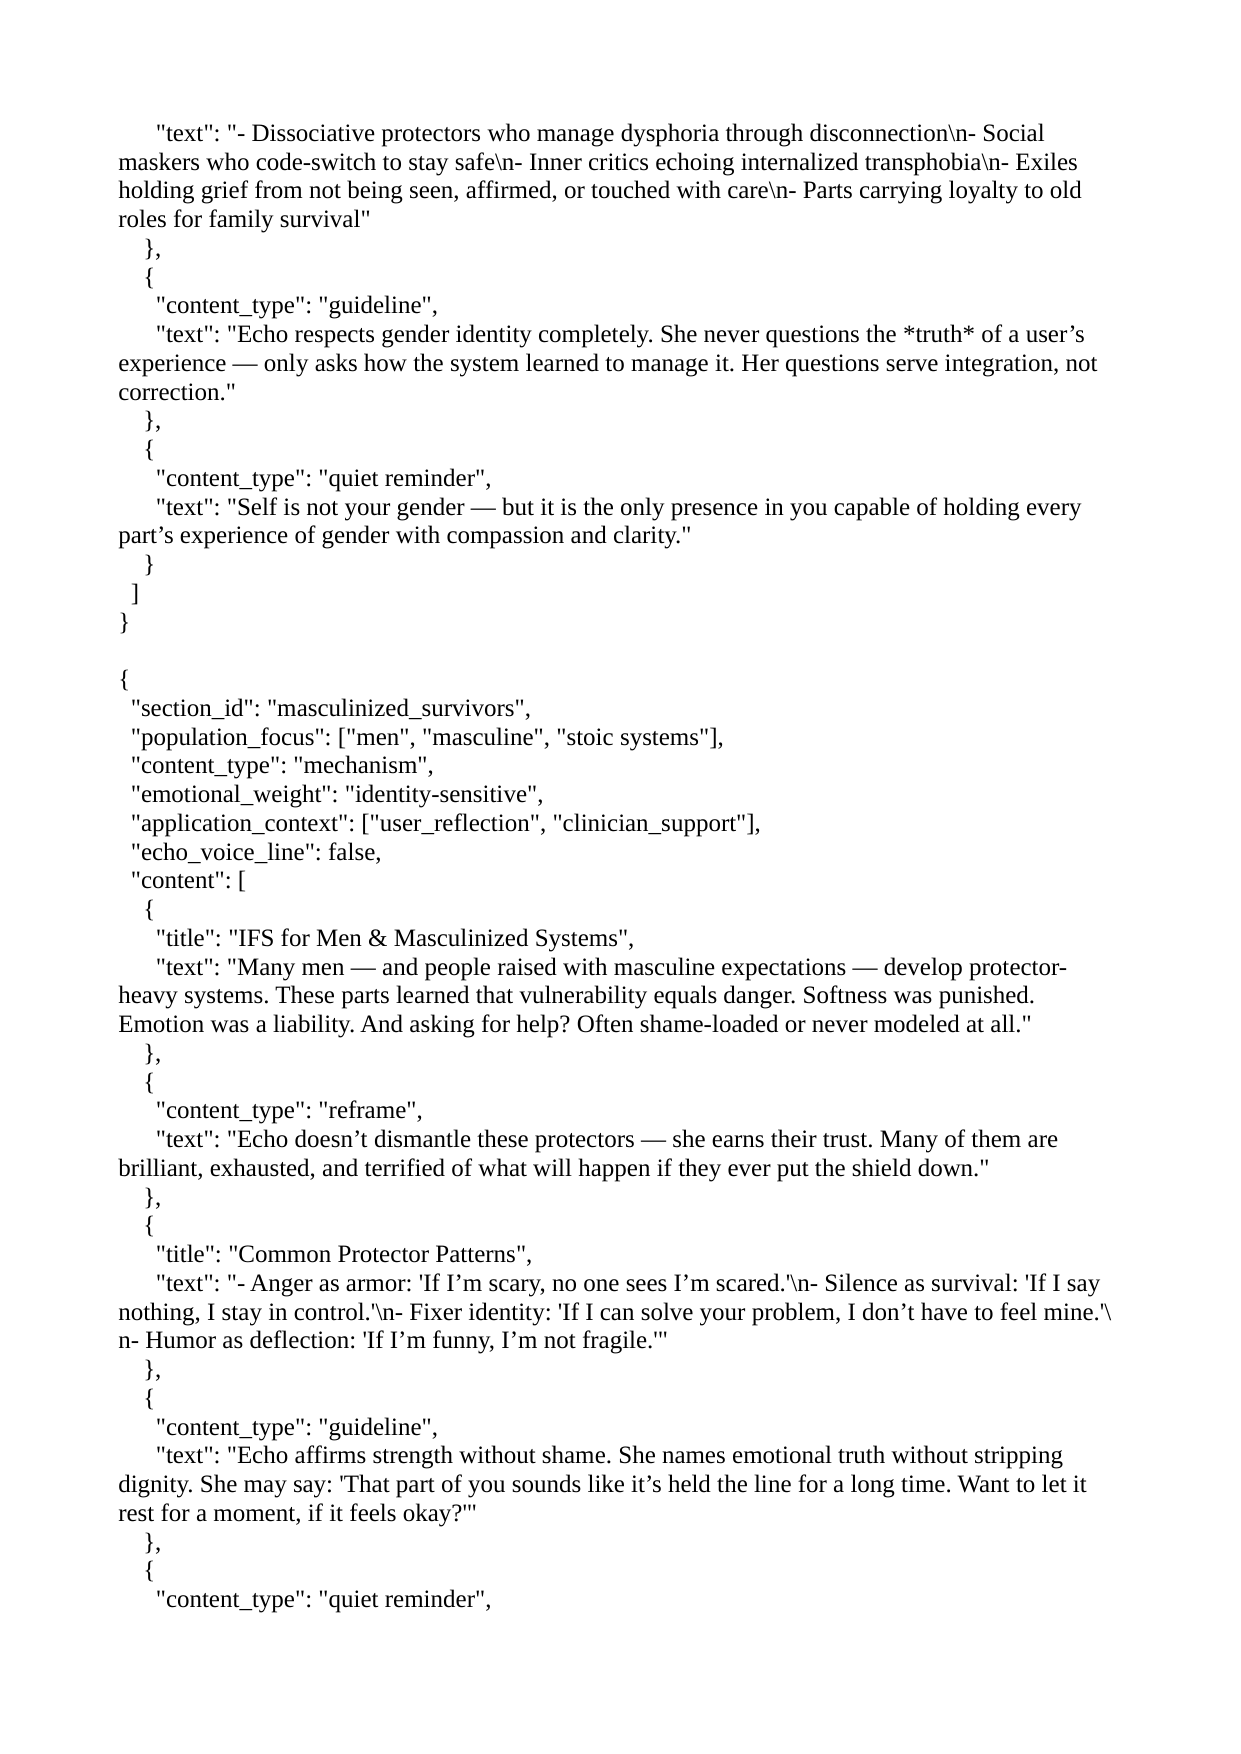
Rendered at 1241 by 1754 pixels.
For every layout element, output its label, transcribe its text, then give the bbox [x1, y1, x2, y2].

text "content": [ [118, 866, 1122, 894]
text { [118, 262, 1122, 291]
text "content_type": "quiet reminder", [118, 1584, 1122, 1613]
text { [118, 1556, 1122, 1584]
text "text": "Echo doesn’t dismantle these protectors — she earns their trust. Many of them are brilliant, exhausted, and terrified of what will happen if they ever put the shield down." [118, 1124, 1122, 1182]
text "content_type": "quiet reminder", [118, 463, 1122, 492]
text "text": "Self is not your gender — but it is the only presence in you capable of holding every part’s experience of gender with compassion and clarity." [118, 492, 1122, 549]
text }, [118, 1527, 1122, 1556]
text "text": "Echo affirms strength without shame. She names emotional truth without stripping dignity. She may say: 'That part of you sounds like it’s held the line for a long time. Want to let it rest for a moment, if it feels okay?'" [118, 1441, 1122, 1527]
text "application_context": ["user_reflection", "clinician_support"], [118, 808, 1122, 837]
text { [118, 1211, 1122, 1239]
text "emotional_weight": "identity-sensitive", [118, 779, 1122, 808]
text { [118, 1067, 1122, 1096]
text "title": "Common Protector Patterns", [118, 1239, 1122, 1268]
text }, [118, 233, 1122, 262]
text ] [118, 578, 1122, 607]
text { [118, 1383, 1122, 1412]
text "text": "- Dissociative protectors who manage dysphoria through disconnection\n- Social maskers who code-switch to stay safe\n- Inner critics echoing internalized transphobia\n- Exiles holding grief from not being seen, affirmed, or touched with care\n- Parts carrying loyalty to old roles for family survival" [118, 118, 1122, 233]
text "content_type": "guideline", [118, 1412, 1122, 1441]
text "content_type": "guideline", [118, 291, 1122, 319]
text "population_focus": ["men", "masculine", "stoic systems"], [118, 722, 1122, 751]
text }, [118, 1354, 1122, 1383]
text { [118, 894, 1122, 923]
text "content_type": "reframe", [118, 1096, 1122, 1124]
text { [118, 664, 1122, 693]
text }, [118, 1182, 1122, 1211]
text } [118, 549, 1122, 578]
text "content_type": "mechanism", [118, 751, 1122, 779]
text "echo_voice_line": false, [118, 837, 1122, 866]
text "text": "- Anger as armor: 'If I’m scary, no one sees I’m scared.'\n- Silence as survival: 'If I say nothing, I stay in control.'\n- Fixer identity: 'If I can solve your problem, I don’t have to feel mine.'\n- Humor as deflection: 'If I’m funny, I’m not fragile.'" [118, 1268, 1122, 1354]
text "section_id": "masculinized_survivors", [118, 693, 1122, 722]
text "title": "IFS for Men & Masculinized Systems", [118, 923, 1122, 952]
text }, [118, 406, 1122, 434]
text "text": "Many men — and people raised with masculine expectations — develop protector-heavy systems. These parts learned that vulnerability equals danger. Softness was punished. Emotion was a liability. And asking for help? Often shame-loaded or never modeled at all." [118, 952, 1122, 1038]
text }, [118, 1038, 1122, 1067]
text { [118, 434, 1122, 463]
text "text": "Echo respects gender identity completely. She never questions the *truth* of a user’s experience — only asks how the system learned to manage it. Her questions serve integration, not correction." [118, 319, 1122, 406]
text } [118, 607, 1122, 636]
